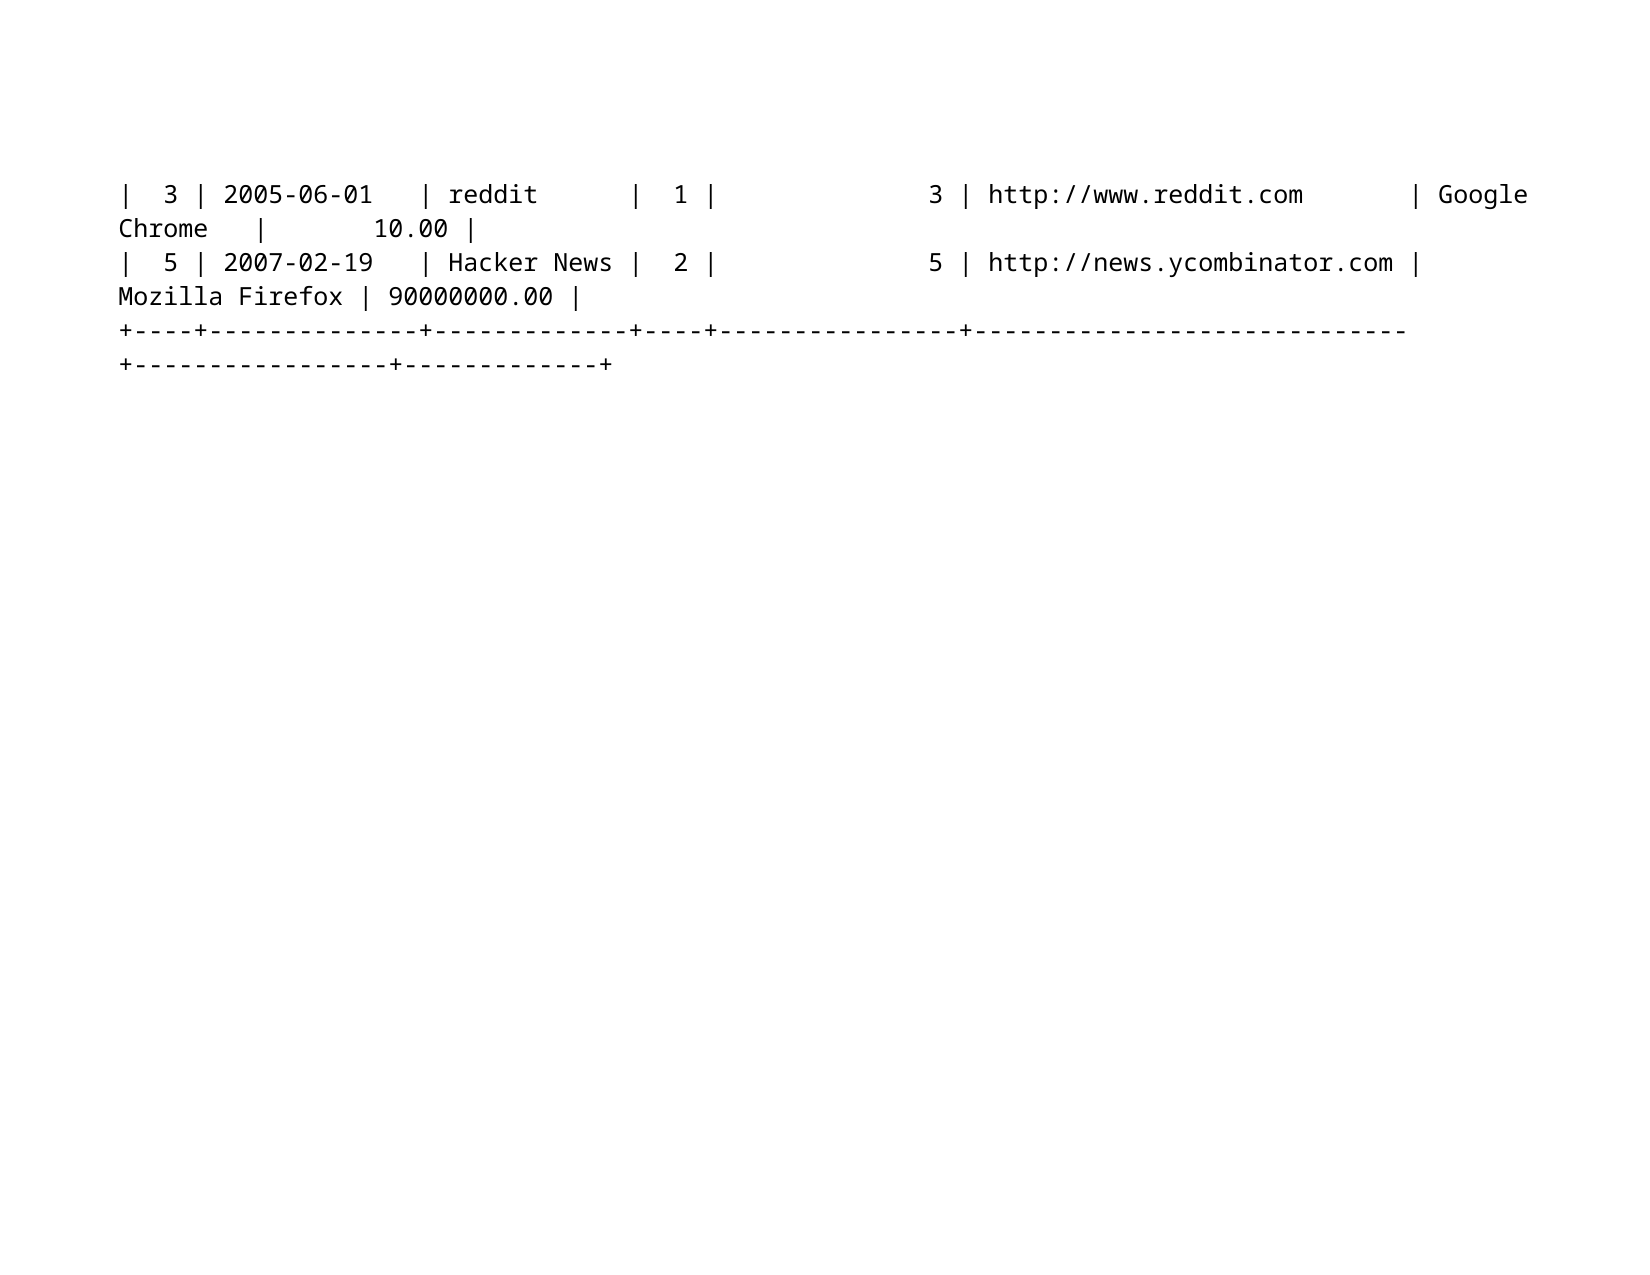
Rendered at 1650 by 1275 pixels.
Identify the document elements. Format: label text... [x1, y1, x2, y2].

text +----+--------------+-------------+----+----------------+-----------------------------+-----------------+-------------+ [118, 313, 1532, 381]
text | 3 | 2005-06-01 | reddit | 1 | 3 | http://www.reddit.com | Google Chrome | 10.00 | [118, 177, 1532, 245]
text | 5 | 2007-02-19 | Hacker News | 2 | 5 | http://news.ycombinator.com | Mozilla Firefox | 90000000.00 | [118, 245, 1532, 313]
